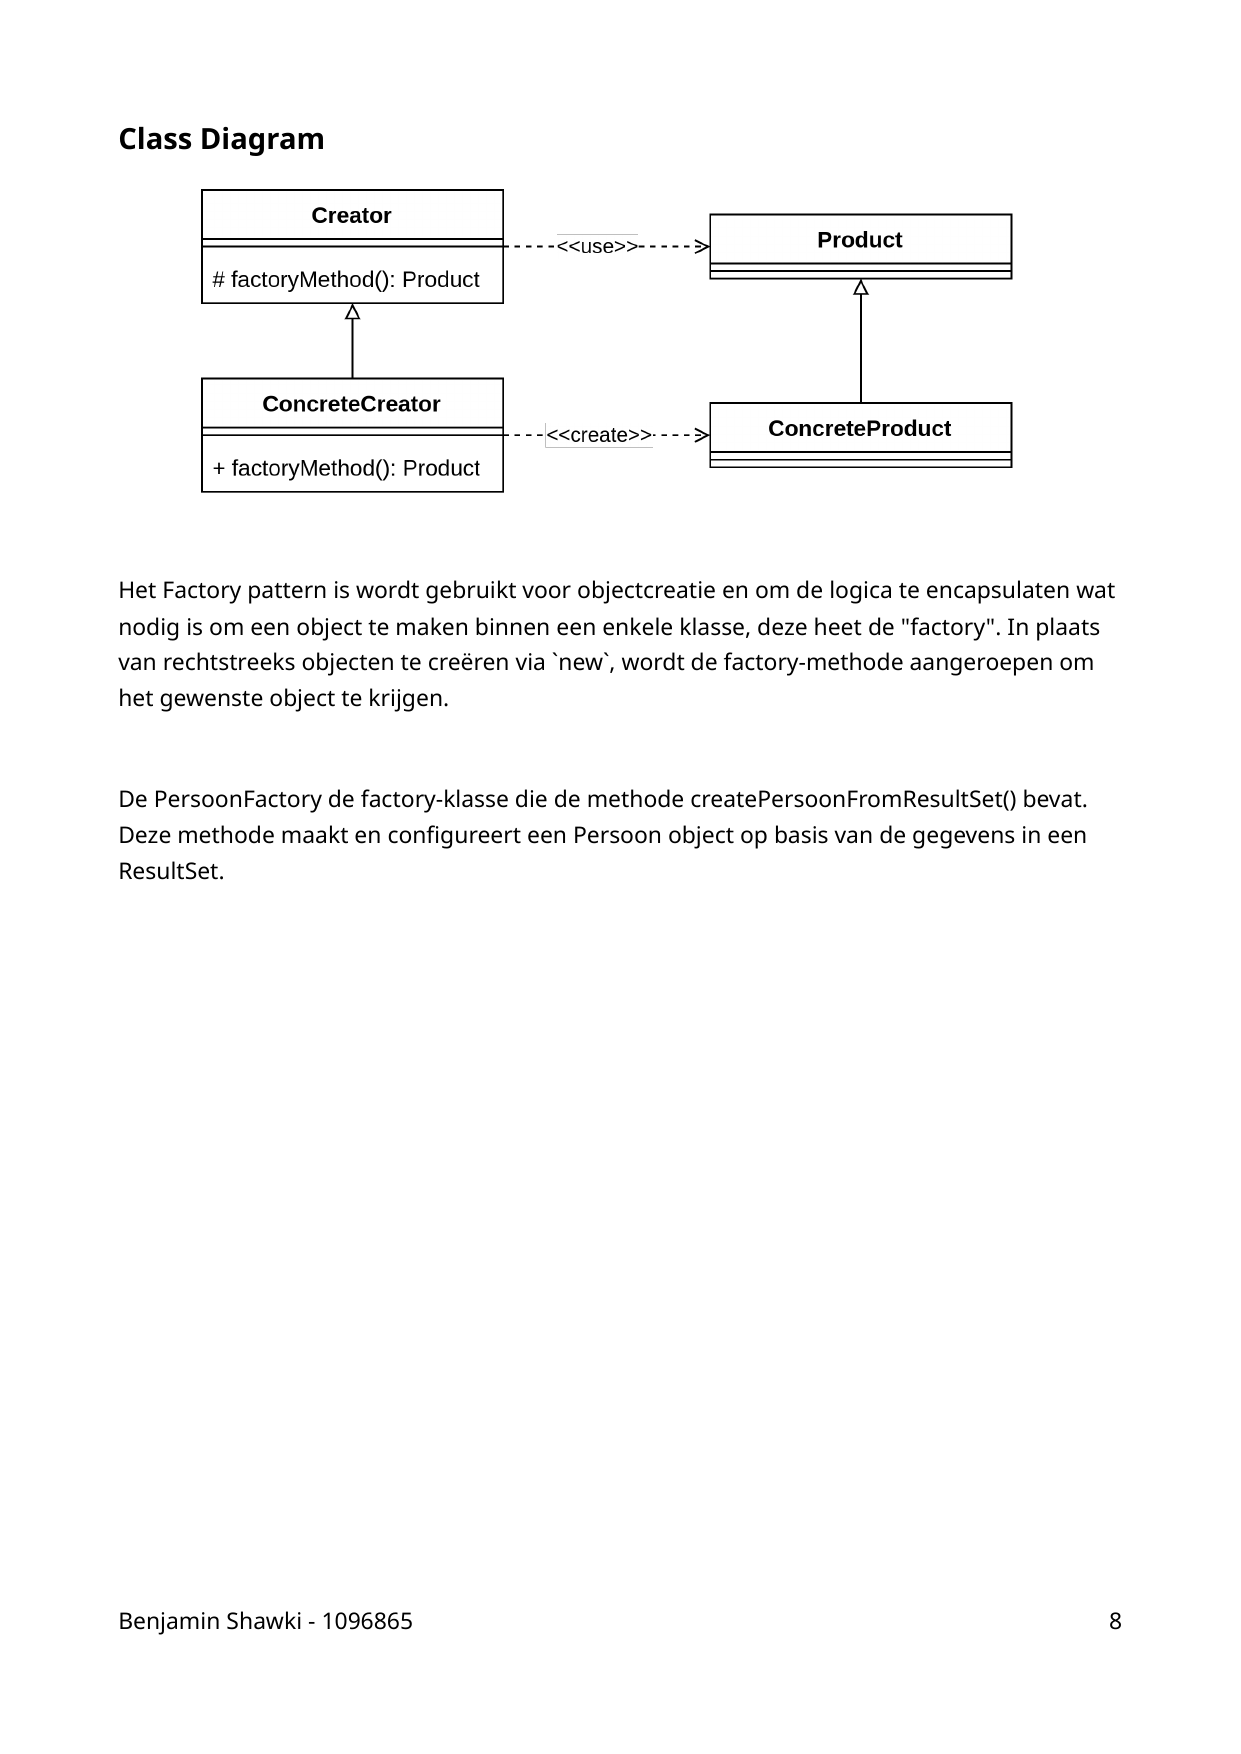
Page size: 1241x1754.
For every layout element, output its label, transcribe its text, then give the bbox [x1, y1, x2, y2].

subtitle Class Diagram [118, 118, 1122, 158]
text Het Factory pattern is wordt gebruikt voor objectcreatie en om de logica te encapsulaten wat nodig is om een object te maken binnen een enkele klasse, deze heet de "factory". In plaats van rechtstreeks objecten te creëren via `new`, wordt de factory-methode aangeroepen om het gewenste object te krijgen. [118, 574, 1122, 713]
text De PersoonFactory de factory-klasse die de methode createPersoonFromResultSet() bevat. Deze methode maakt en configureert een Persoon object op basis van de gegevens in een ResultSet. [118, 783, 1122, 886]
picture [182, 170, 1031, 517]
